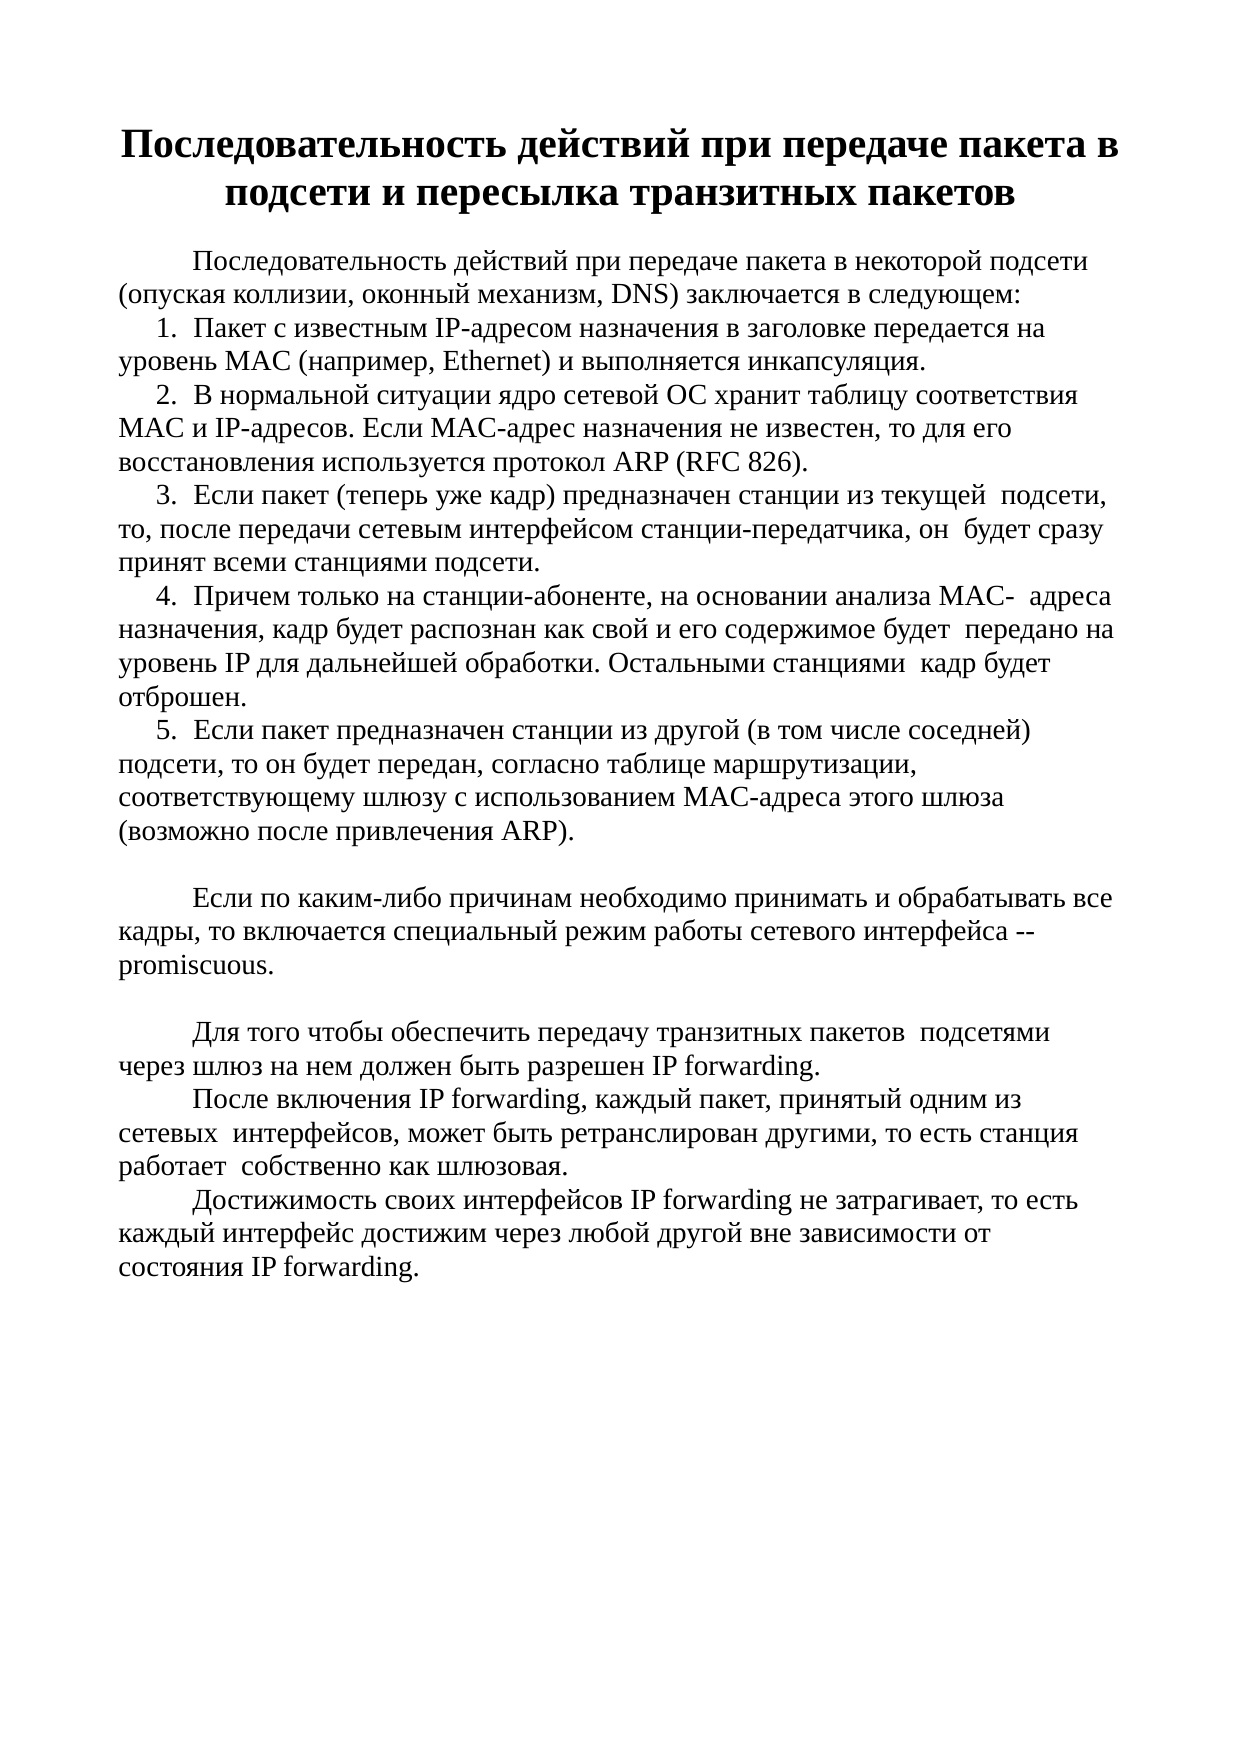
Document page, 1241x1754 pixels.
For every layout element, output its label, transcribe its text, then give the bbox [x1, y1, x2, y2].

text (опуская коллизии, оконный механизм, DNS) заключается в следующем: [118, 276, 1122, 310]
text Если по каким-либо причинам необходимо принимать и обрабатывать все кадры, то включается специальный режим работы сетевого интерфейса -- promiscuous. [118, 880, 1122, 981]
list Если пакет (теперь уже кадр) предназначен станции из текущей подсети, то, после передачи сетевым интерфейсом станции-передатчика, он будет сразу принят всеми станциями подсети. [118, 477, 1122, 578]
text Последовательность действий при передаче пакета в подсети и пересылка транзитных пакетов [118, 118, 1122, 214]
list Если пакет предназначен станции из другой (в том числе соседней) подсети, то он будет передан, согласно таблице маршрутизации, соответствующему шлюзу с использованием MAC-адреса этого шлюза (возможно после привлечения ARP). [118, 712, 1122, 846]
list Пакет с известным IP-адресом назначения в заголовке передается на уровень MAC (например, Ethernet) и выполняется инкапсуляция. [118, 310, 1122, 377]
text После включения IP forwarding, каждый пакет, принятый одним из сетевых интерфейсов, может быть ретранслирован другими, то есть станция работает собственно как шлюзовая. [118, 1081, 1122, 1182]
list В нормальной ситуации ядро сетевой ОС хранит таблицу соответствия MAC и IP-адресов. Если MAC-адрес назначения не известен, то для его восстановления используется протокол ARP (RFC 826). [118, 377, 1122, 477]
list Причем только на станции-абоненте, на основании анализа MAC- адреса назначения, кадр будет распознан как свой и его содержимое будет передано на уровень IP для дальнейшей обработки. Остальными станциями кадр будет отброшен. [118, 578, 1122, 712]
text Для того чтобы обеспечить передачу транзитных пакетов подсетями через шлюз на нем должен быть разрешен IP forwarding. [118, 1014, 1122, 1081]
text Достижимость своих интерфейсов IP forwarding не затрагивает, то есть каждый интерфейс достижим через любой другой вне зависимости от состояния IP forwarding. [118, 1182, 1122, 1282]
text Последовательность действий при передаче пакета в некоторой подсети [118, 243, 1122, 276]
